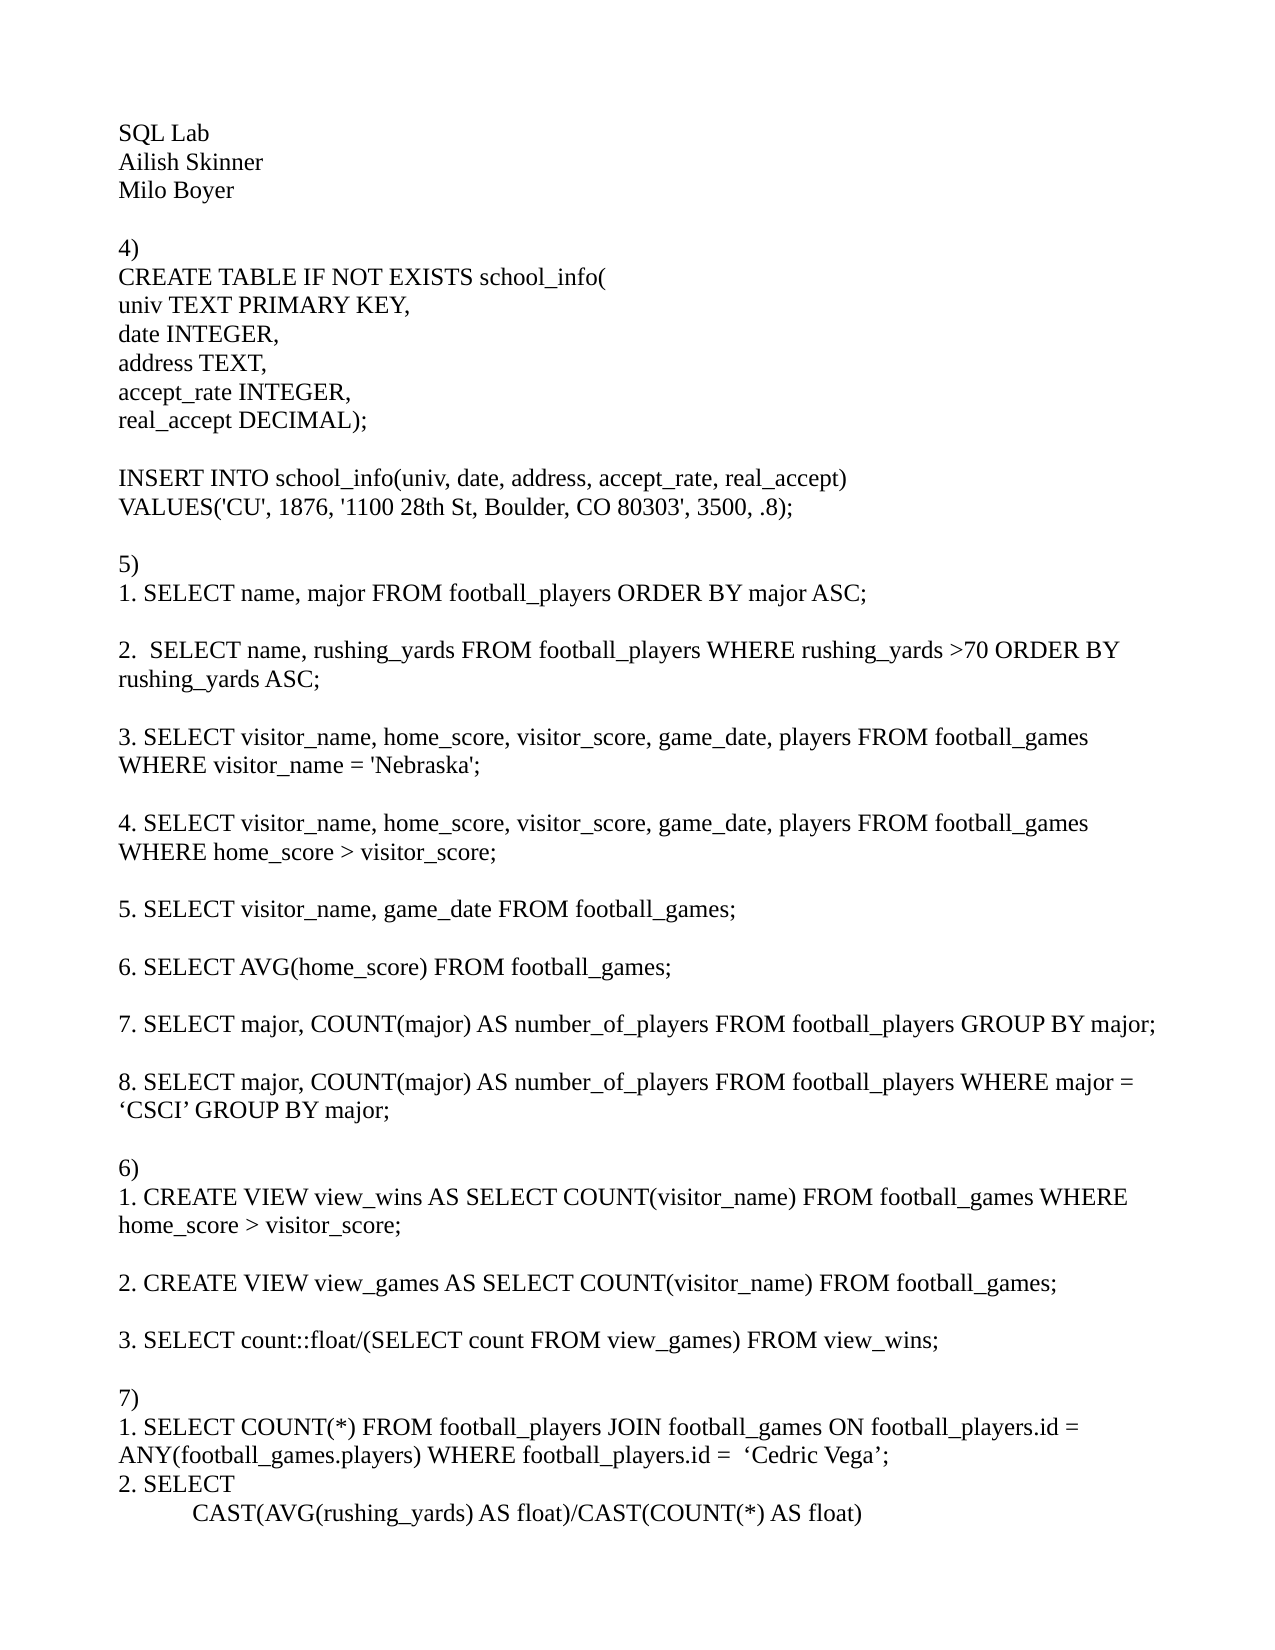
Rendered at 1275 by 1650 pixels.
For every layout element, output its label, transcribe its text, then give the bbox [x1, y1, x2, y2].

text univ TEXT PRIMARY KEY, [118, 291, 1157, 319]
text 2. SELECT name, rushing_yards FROM football_players WHERE rushing_yards >70 ORDER BY rushing_yards ASC; [118, 636, 1157, 693]
text 1. CREATE VIEW view_wins AS SELECT COUNT(visitor_name) FROM football_games WHERE home_score > visitor_score; [118, 1182, 1157, 1239]
text 8. SELECT major, COUNT(major) AS number_of_players FROM football_players WHERE major = ‘CSCI’ GROUP BY major; [118, 1067, 1157, 1124]
text 4) [118, 233, 1157, 262]
text 6) [118, 1153, 1157, 1182]
text accept_rate INTEGER, [118, 377, 1157, 406]
text CREATE TABLE IF NOT EXISTS school_info( [118, 262, 1157, 291]
text INSERT INTO school_info(univ, date, address, accept_rate, real_accept) [118, 463, 1157, 492]
text 7) [118, 1383, 1157, 1412]
text SQL Lab [118, 118, 1157, 147]
text 6. SELECT AVG(home_score) FROM football_games; [118, 952, 1157, 981]
text 3. SELECT visitor_name, home_score, visitor_score, game_date, players FROM football_games WHERE visitor_name = 'Nebraska'; [118, 722, 1157, 779]
text VALUES('CU', 1876, '1100 28th St, Boulder, CO 80303', 3500, .8); [118, 492, 1157, 521]
text CAST(AVG(rushing_yards) AS float)/CAST(COUNT(*) AS float) [118, 1498, 1157, 1527]
text 1. SELECT COUNT(*) FROM football_players JOIN football_games ON football_players.id = ANY(football_games.players) WHERE football_players.id = ‘Cedric Vega’; [118, 1412, 1157, 1469]
text 5) [118, 549, 1157, 578]
text 2. SELECT [118, 1469, 1157, 1498]
text date INTEGER, [118, 319, 1157, 348]
text 2. CREATE VIEW view_games AS SELECT COUNT(visitor_name) FROM football_games; [118, 1268, 1157, 1297]
text 5. SELECT visitor_name, game_date FROM football_games; [118, 894, 1157, 923]
text Milo Boyer [118, 176, 1157, 204]
text 7. SELECT major, COUNT(major) AS number_of_players FROM football_players GROUP BY major; [118, 1009, 1157, 1038]
text Ailish Skinner [118, 147, 1157, 176]
text address TEXT, [118, 348, 1157, 377]
text 3. SELECT count::float/(SELECT count FROM view_games) FROM view_wins; [118, 1326, 1157, 1354]
text 1. SELECT name, major FROM football_players ORDER BY major ASC; [118, 578, 1157, 607]
text real_accept DECIMAL); [118, 406, 1157, 434]
text 4. SELECT visitor_name, home_score, visitor_score, game_date, players FROM football_games WHERE home_score > visitor_score; [118, 808, 1157, 866]
